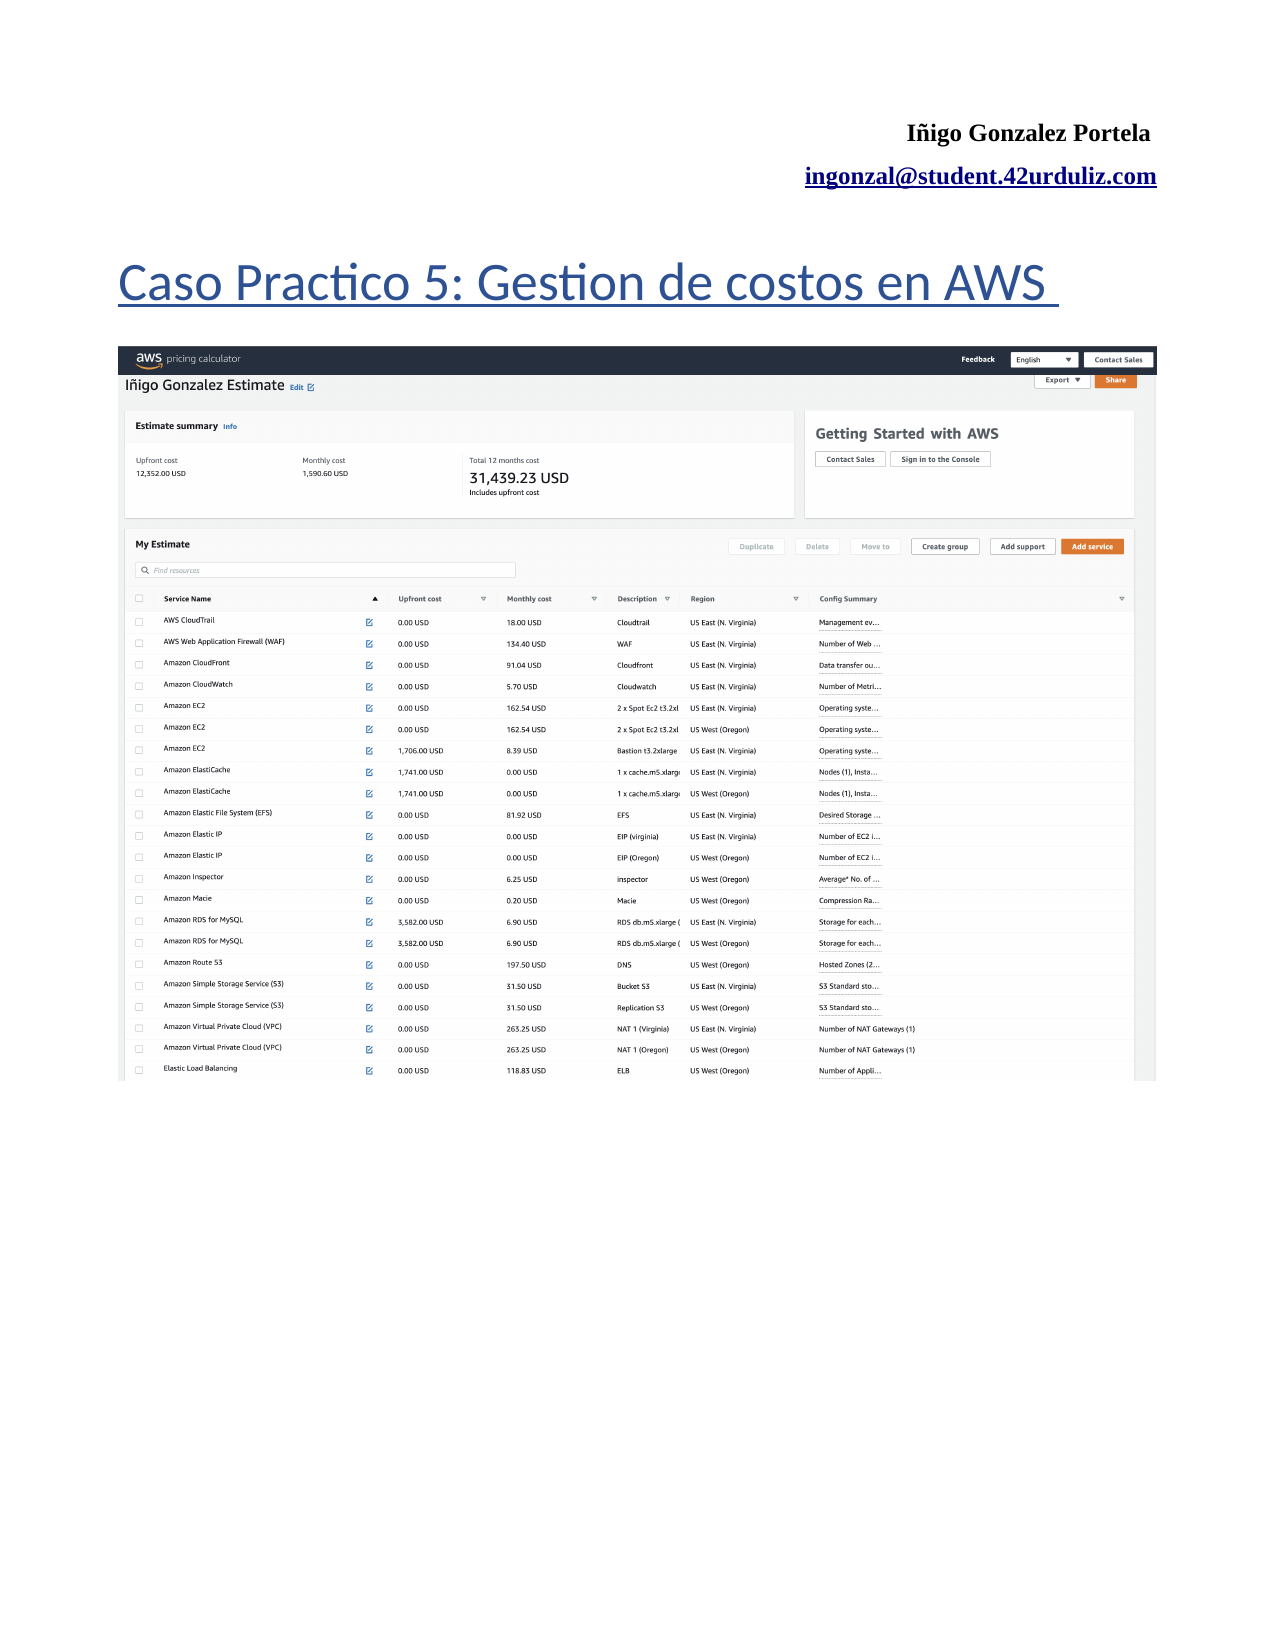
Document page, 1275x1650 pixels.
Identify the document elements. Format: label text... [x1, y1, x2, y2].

picture [118, 346, 1157, 1081]
text ingonzal@student.42urduliz.com [118, 161, 1157, 190]
text Caso Practico 5: Gestion de costos en AWS [118, 247, 1157, 314]
text Iñigo Gonzalez Portela [118, 118, 1157, 147]
